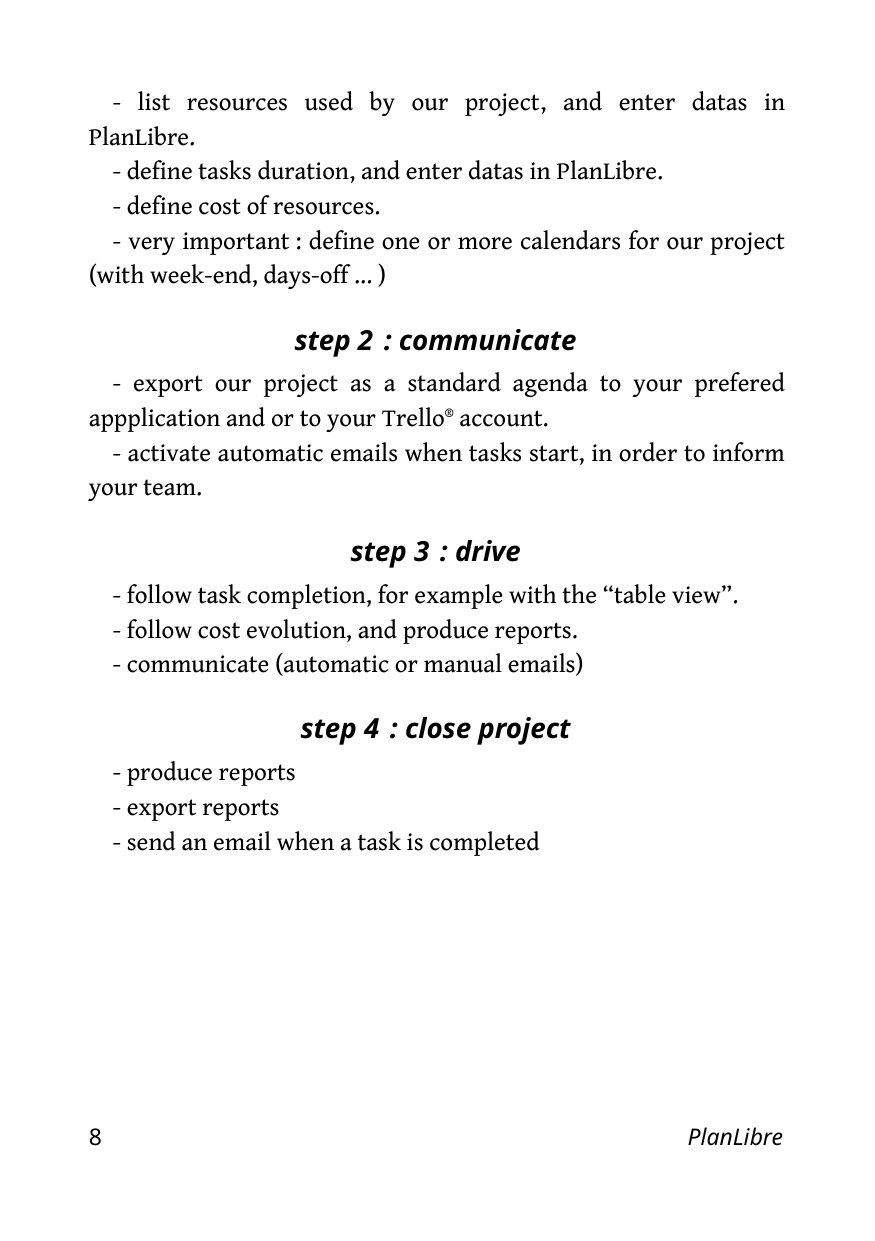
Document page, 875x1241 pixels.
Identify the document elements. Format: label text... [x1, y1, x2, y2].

text - define tasks duration, and enter datas in PlanLibre. [88, 158, 786, 187]
text - produce reports [88, 759, 786, 788]
subtitle step 4 : close project [88, 709, 786, 747]
text - very important : define one or more calendars for our project (with week-end, days-off ... ) [88, 227, 786, 291]
text - activate automatic emails when tasks start, in order to inform your team. [88, 439, 786, 503]
subtitle step 2 : communicate [88, 320, 786, 358]
text - export reports [88, 793, 786, 822]
text - communicate (automatic or manual emails) [88, 651, 786, 680]
text - define cost of resources. [88, 193, 786, 222]
text - send an email when a task is completed [88, 828, 786, 857]
text - follow task completion, for example with the “table view”. [88, 582, 786, 611]
subtitle step 3 : drive [88, 532, 786, 570]
text - export our project as a standard agenda to your prefered appplication and or to your Trello® account. [88, 370, 786, 433]
text - list resources used by our project, and enter datas in PlanLibre. [88, 88, 786, 152]
text - follow cost evolution, and produce reports. [88, 616, 786, 645]
